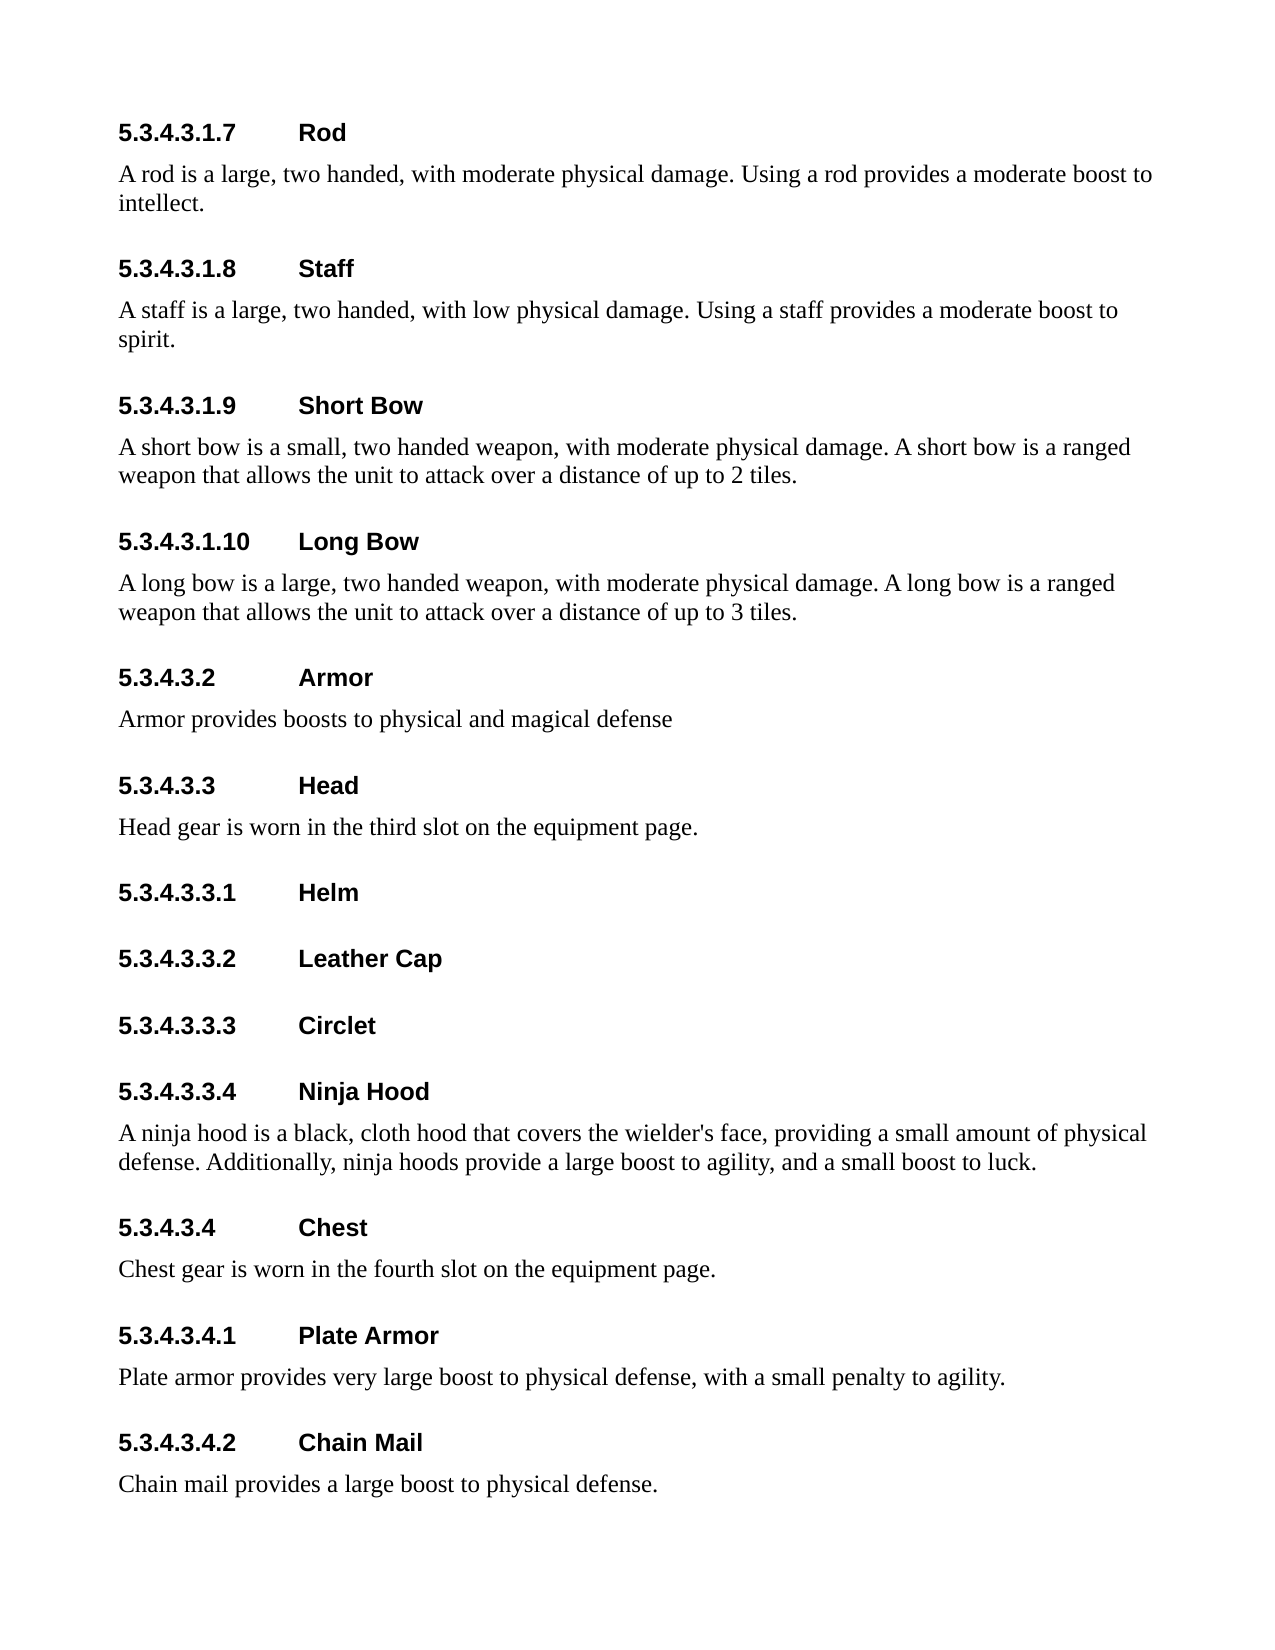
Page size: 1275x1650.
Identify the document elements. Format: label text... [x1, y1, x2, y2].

subtitle Circlet [118, 1011, 1157, 1039]
text Plate armor provides very large boost to physical defense, with a small penalty to agility. [118, 1362, 1157, 1391]
text A staff is a large, two handed, with low physical damage. Using a staff provides a moderate boost to spirit. [118, 296, 1157, 353]
text Chest gear is worn in the fourth slot on the equipment page. [118, 1254, 1157, 1283]
text Chain mail provides a large boost to physical defense. [118, 1469, 1157, 1498]
subtitle Ninja Hood [118, 1077, 1157, 1106]
text A ninja hood is a black, cloth hood that covers the wielder's face, providing a small amount of physical defense. Additionally, ninja hoods provide a large boost to agility, and a small boost to luck. [118, 1118, 1157, 1176]
subtitle Head [118, 771, 1157, 799]
subtitle Chain Mail [118, 1428, 1157, 1457]
text A short bow is a small, two handed weapon, with moderate physical damage. A short bow is a ranged weapon that allows the unit to attack over a distance of up to 2 tiles. [118, 432, 1157, 489]
text A rod is a large, two handed, with moderate physical damage. Using a rod provides a moderate boost to intellect. [118, 159, 1157, 217]
subtitle Short Bow [118, 391, 1157, 419]
subtitle Rod [118, 118, 1157, 147]
subtitle Long Bow [118, 527, 1157, 556]
subtitle Helm [118, 878, 1157, 907]
subtitle Plate Armor [118, 1321, 1157, 1349]
text Armor provides boosts to physical and magical defense [118, 704, 1157, 733]
subtitle Chest [118, 1213, 1157, 1242]
text A long bow is a large, two handed weapon, with moderate physical damage. A long bow is a ranged weapon that allows the unit to attack over a distance of up to 3 tiles. [118, 568, 1157, 626]
text Head gear is worn in the third slot on the equipment page. [118, 812, 1157, 841]
subtitle Leather Cap [118, 944, 1157, 973]
subtitle Staff [118, 254, 1157, 283]
subtitle Armor [118, 663, 1157, 692]
